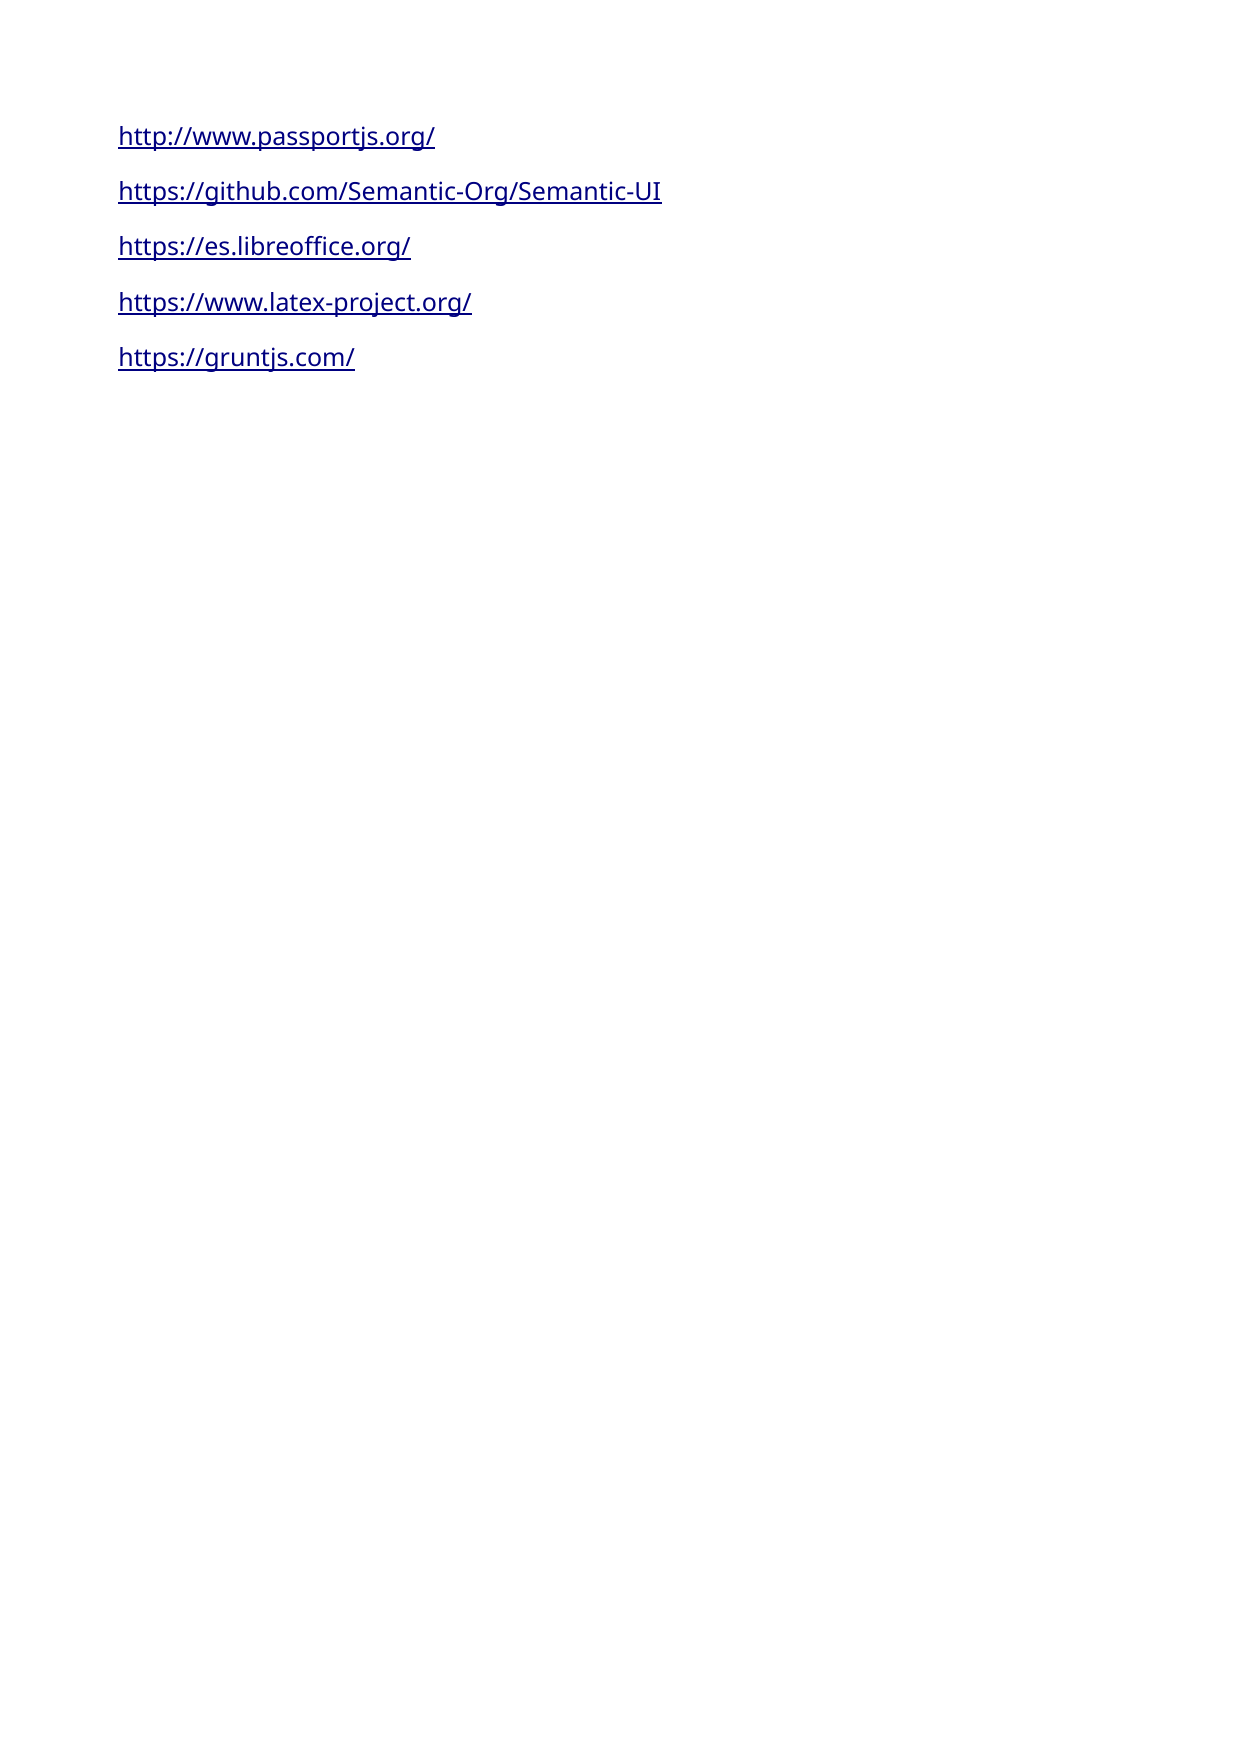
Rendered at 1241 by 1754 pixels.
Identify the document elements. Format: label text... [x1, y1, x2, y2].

text https://es.libreoffice.org/ [118, 229, 1122, 263]
text https://gruntjs.com/ [118, 340, 1122, 374]
text https://www.latex-project.org/ [118, 284, 1122, 318]
text http://www.passportjs.org/ [118, 118, 1122, 152]
text https://github.com/Semantic-Org/Semantic-UI [118, 173, 1122, 208]
